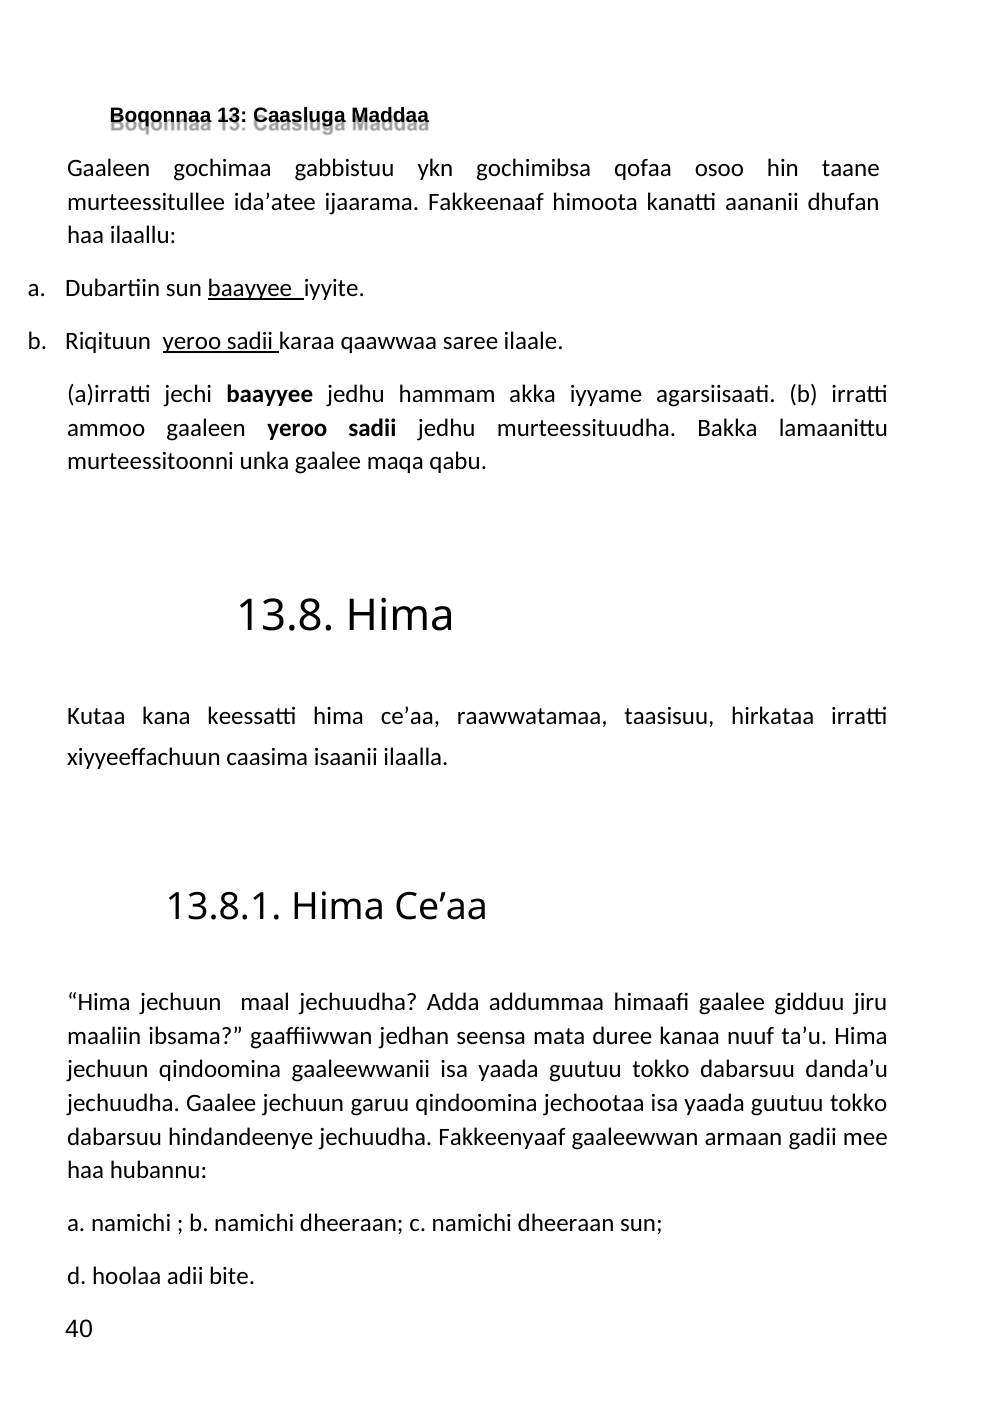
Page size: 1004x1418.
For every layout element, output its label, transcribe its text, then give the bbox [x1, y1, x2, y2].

text “Hima jechuun maal jechuudha? Adda addummaa himaafi gaalee gidduu jiru maaliin ibsama?” gaaffiiwwan jedhan seensa mata duree kanaa nuuf ta’u. Hima jechuun qindoomina gaaleewwanii isa yaada guutuu tokko dabarsuu danda’u jechuudha. Gaalee jechuun garuu qindoomina jechootaa isa yaada guutuu tokko dabarsuu hindandeenye jechuudha. Fakkeenyaaf gaaleewwan armaan gadii mee haa hubannu: [67, 986, 889, 1185]
text (a)irratti jechi baayyee jedhu hammam akka iyyame agarsiisaati. (b) irratti ammoo gaaleen yeroo sadii jedhu murteessituudha. Bakka lamaanittu murteessitoonni unka gaalee maqa qabu. [67, 378, 889, 476]
text d. hoolaa adii bite. [67, 1260, 889, 1291]
text a. namichi ; b. namichi dheeraan; c. namichi dheeraan sun; [67, 1207, 889, 1238]
text Kutaa kana keessatti hima ce’aa, raawwatamaa, taasisuu, hirkataa irratti xiyyeeffachuun caasima isaanii ilaalla. [67, 700, 889, 772]
subtitle 13.8. Hima [236, 583, 895, 643]
list Dubartiin sun baayyee iyyite. [27, 272, 889, 303]
text Gaaleen gochimaa gabbistuu ykn gochimibsa qofaa osoo hin taane murteessitullee ida’atee ijaarama. Fakkeenaaf himoota kanatti aananii dhufan haa ilaallu: [67, 152, 881, 250]
list Riqituun yeroo sadii karaa qaawwaa saree ilaale. [27, 325, 889, 356]
subtitle 13.8.1. Hima Ce’aa [165, 879, 895, 930]
picture [95, 102, 455, 149]
